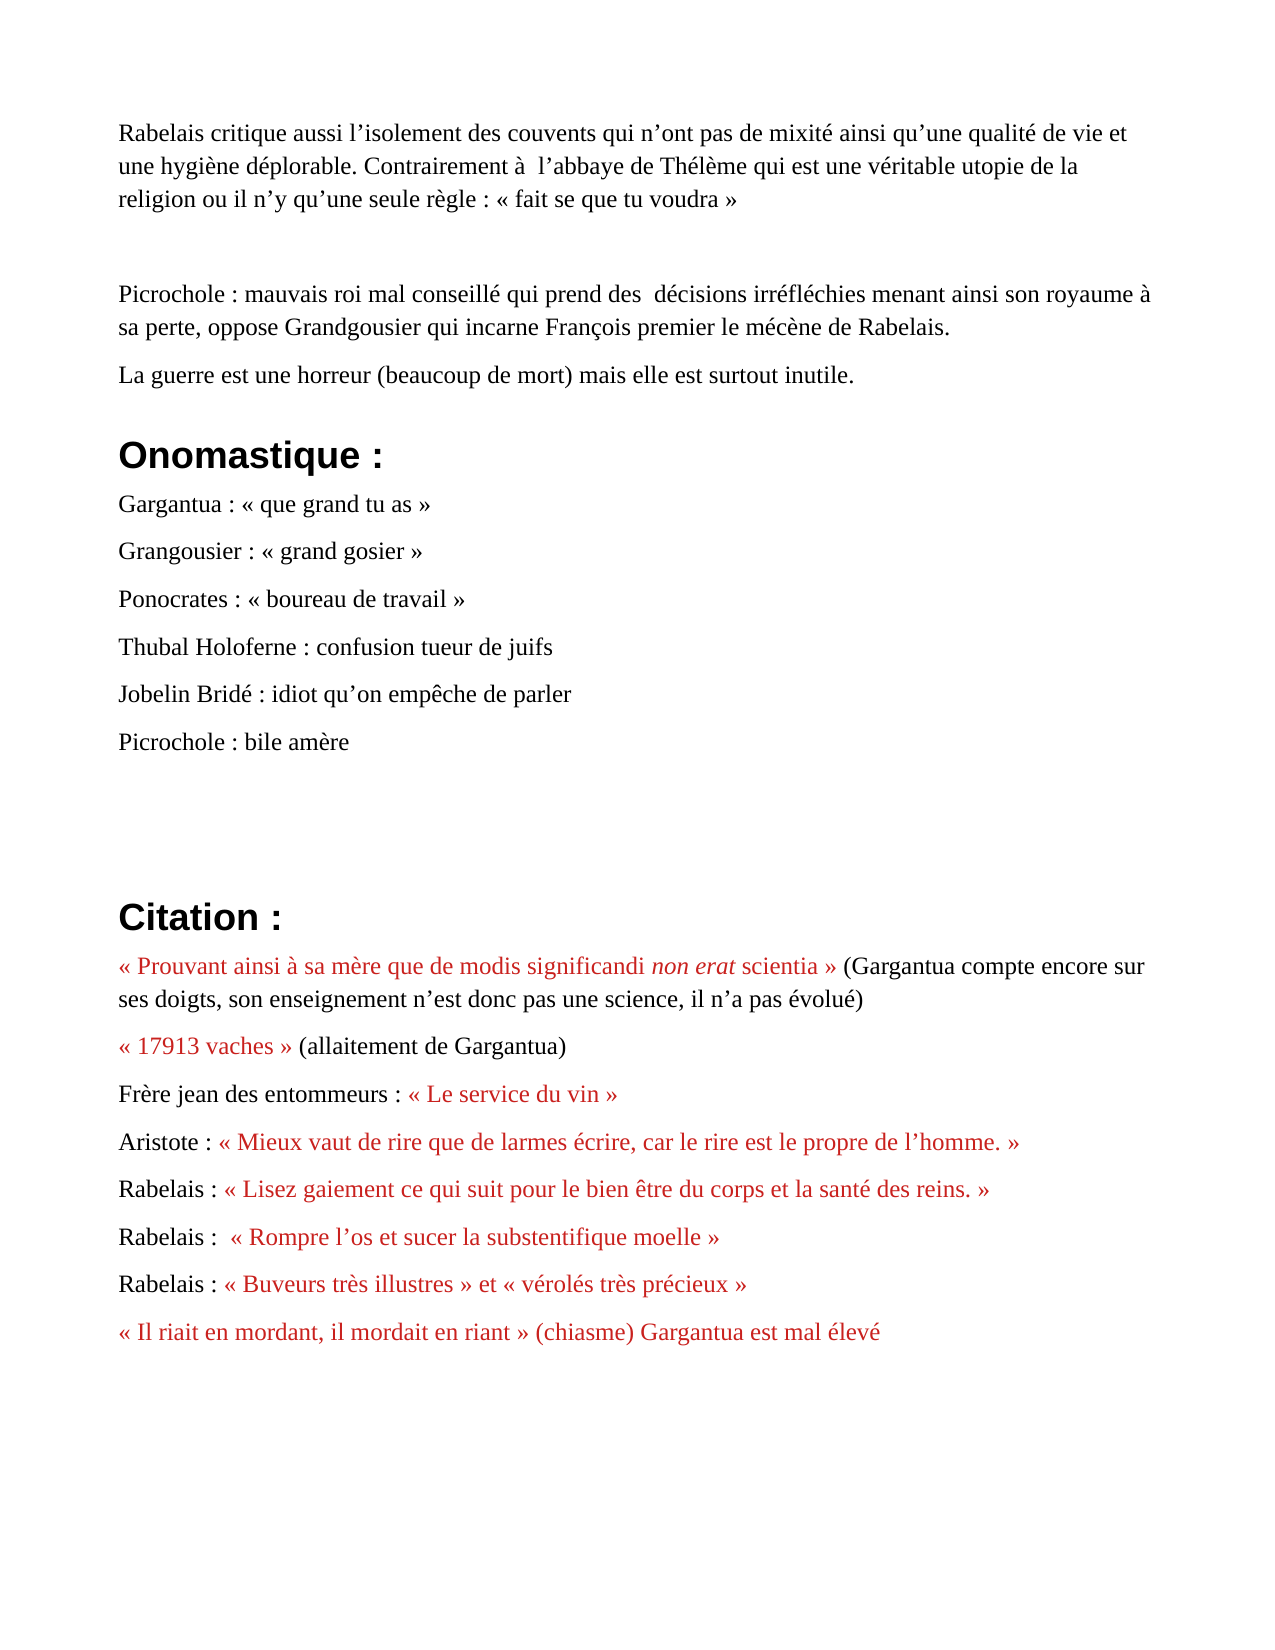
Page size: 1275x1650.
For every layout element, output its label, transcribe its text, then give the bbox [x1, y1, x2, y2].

subtitle Picrochole : bile amère [118, 727, 1157, 756]
text Gargantua : « que grand tu as » [118, 489, 1157, 517]
subtitle Picrochole : mauvais roi mal conseillé qui prend des décisions irréfléchies menant ainsi son royaume à sa perte, oppose Grandgousier qui incarne François premier le mécène de Rabelais. [118, 279, 1157, 341]
subtitle Citation : [118, 894, 1157, 938]
subtitle Rabelais : « Buveurs très illustres » et « vérolés très précieux » [118, 1269, 1157, 1298]
subtitle Rabelais critique aussi l’isolement des couvents qui n’ont pas de mixité ainsi qu’une qualité de vie et une hygiène déplorable. Contrairement à l’abbaye de Thélème qui est une véritable utopie de la religion ou il n’y qu’une seule règle : « fait se que tu voudra » [118, 118, 1157, 213]
text « Prouvant ainsi à sa mère que de modis significandi non erat scientia » (Gargantua compte encore sur ses doigts, son enseignement n’est donc pas une science, il n’a pas évolué) [118, 951, 1157, 1012]
subtitle Jobelin Bridé : idiot qu’on empêche de parler [118, 679, 1157, 708]
subtitle « Il riait en mordant, il mordait en riant » (chiasme) Gargantua est mal élevé [118, 1317, 1157, 1346]
subtitle Thubal Holoferne : confusion tueur de juifs [118, 632, 1157, 660]
text « 17913 vaches » (allaitement de Gargantua) [118, 1031, 1157, 1060]
subtitle Frère jean des entommeurs : « Le service du vin » [118, 1079, 1157, 1108]
subtitle Aristote : « Mieux vaut de rire que de larmes écrire, car le rire est le propre de l’homme. » [118, 1127, 1157, 1155]
text Grangousier : « grand gosier » [118, 536, 1157, 565]
subtitle Onomastique : [118, 433, 1157, 476]
text Ponocrates : « boureau de travail » [118, 584, 1157, 613]
subtitle Rabelais : « Lisez gaiement ce qui suit pour le bien être du corps et la santé des reins. » [118, 1174, 1157, 1203]
subtitle La guerre est une horreur (beaucoup de mort) mais elle est surtout inutile. [118, 360, 1157, 389]
subtitle Rabelais : « Rompre l’os et sucer la substentifique moelle » [118, 1222, 1157, 1251]
